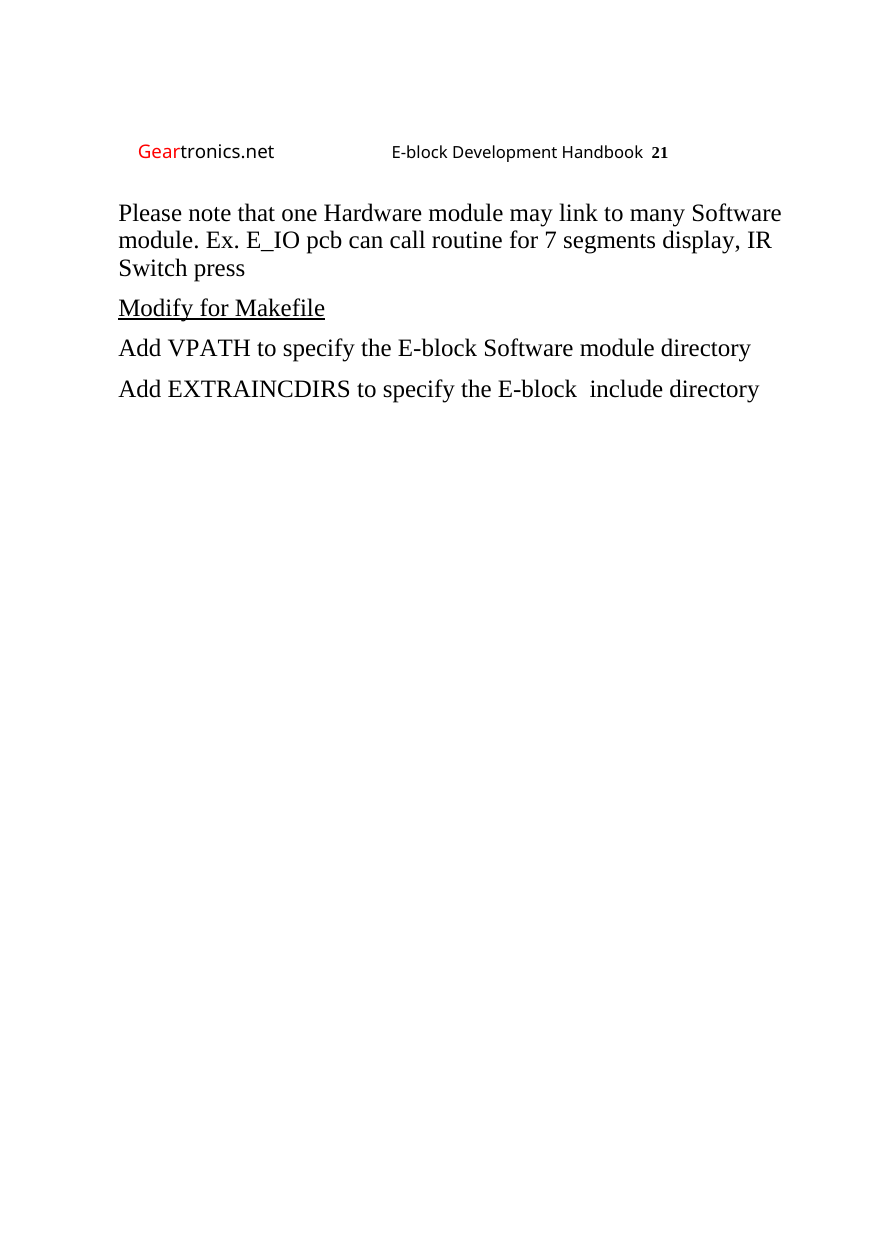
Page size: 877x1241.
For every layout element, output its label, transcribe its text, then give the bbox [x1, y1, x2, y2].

text Modify for Makefile [118, 294, 818, 322]
text Add VPATH to specify the E-block Software module directory [118, 334, 818, 362]
text Please note that one Hardware module may link to many Software module. Ex. E_IO pcb can call routine for 7 segments display, IR Switch press [118, 199, 818, 282]
text Add EXTRAINCDIRS to specify the E-block include directory [118, 375, 818, 402]
